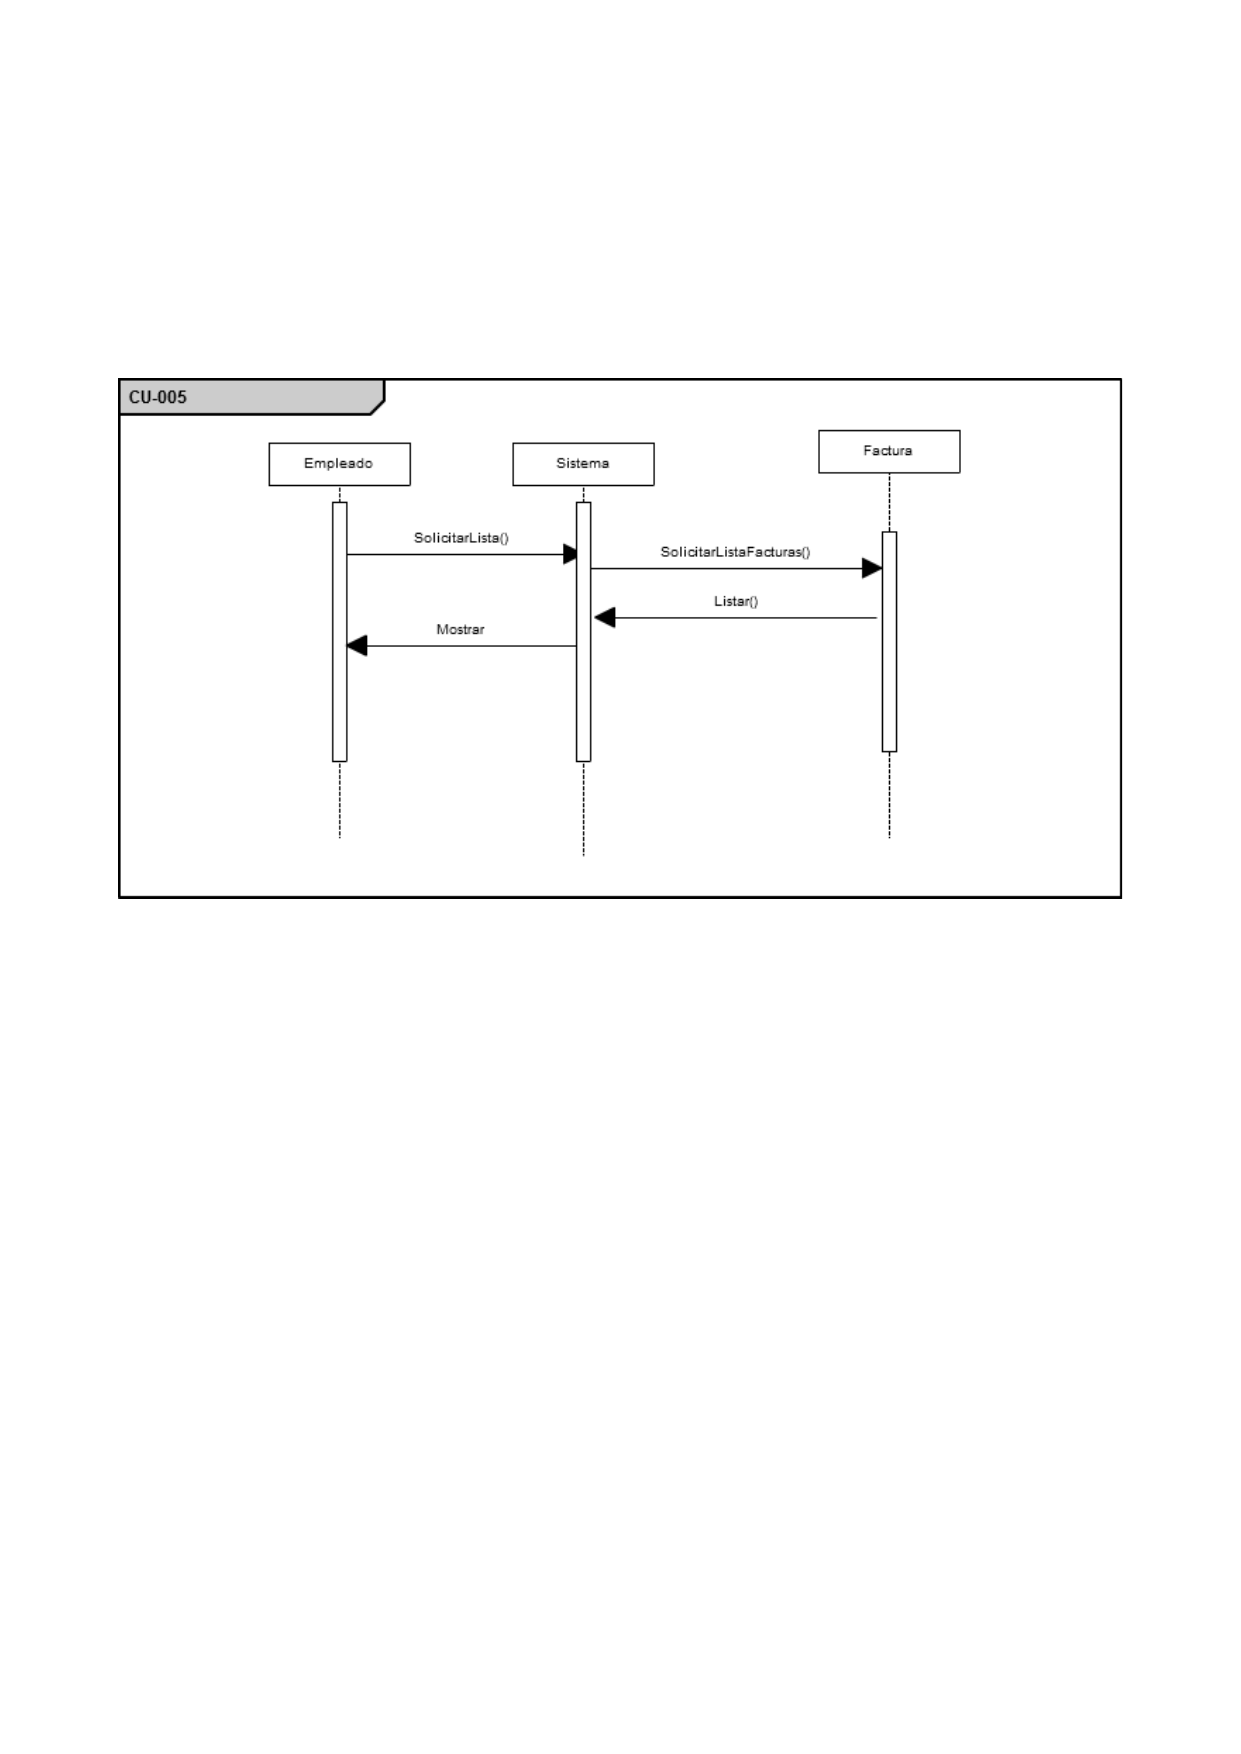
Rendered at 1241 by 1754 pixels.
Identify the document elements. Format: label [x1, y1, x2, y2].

picture [118, 378, 1123, 899]
